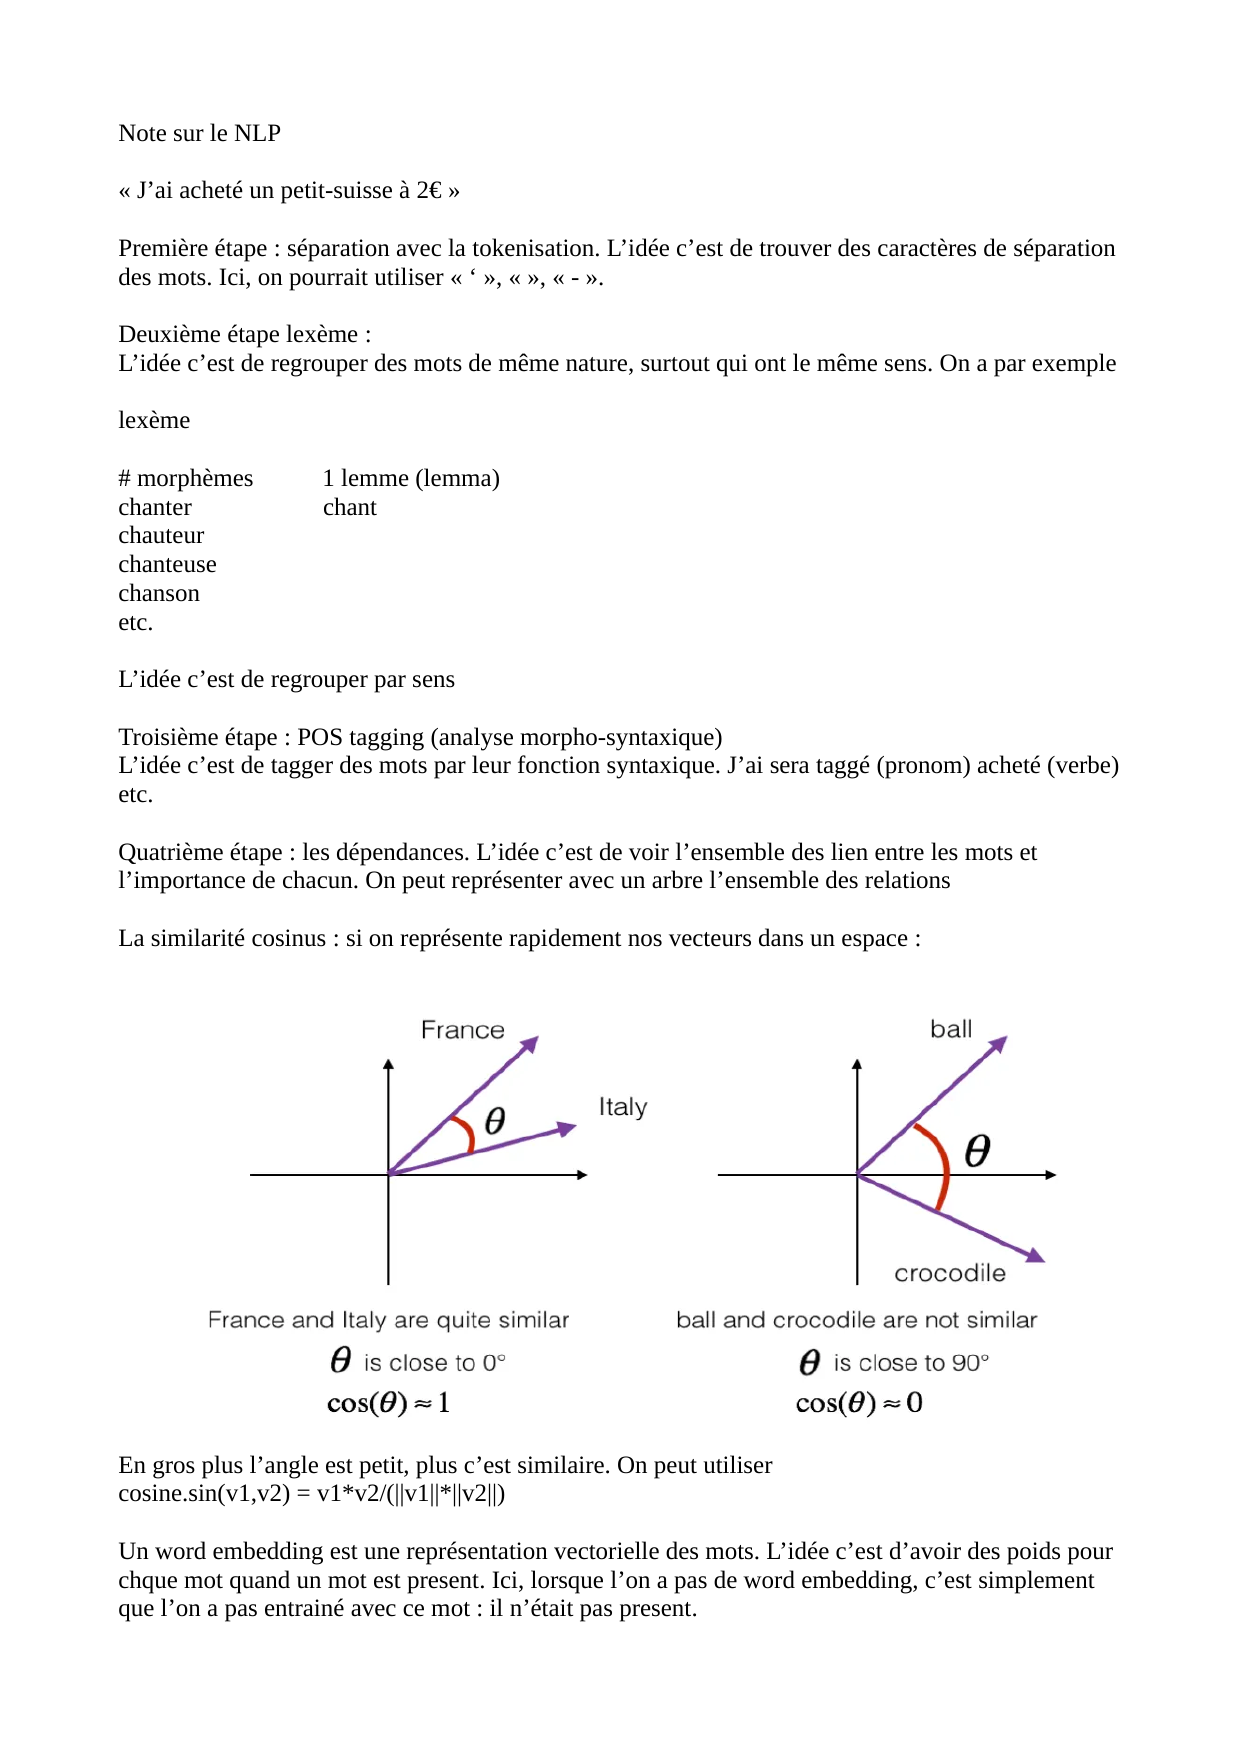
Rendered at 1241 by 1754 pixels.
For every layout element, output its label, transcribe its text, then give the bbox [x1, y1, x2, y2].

text chauteur [118, 521, 1122, 549]
text Note sur le NLP [118, 118, 1122, 147]
text lexème [118, 406, 1122, 434]
text L’idée c’est de tagger des mots par leur fonction syntaxique. J’ai sera taggé (pronom) acheté (verbe) etc. [118, 751, 1122, 808]
text chanter chant [118, 492, 1122, 521]
text cosine.sin(v1,v2) = v1*v2/(||v1||*||v2||) [118, 1478, 1122, 1507]
text « J’ai acheté un petit-suisse à 2€ » [118, 176, 1122, 204]
text Première étape : séparation avec la tokenisation. L’idée c’est de trouver des caractères de séparation des mots. Ici, on pourrait utiliser « ‘ », « », « - ». [118, 233, 1122, 291]
text chanson [118, 578, 1122, 607]
text Un word embedding est une représentation vectorielle des mots. L’idée c’est d’avoir des poids pour chque mot quand un mot est present. Ici, lorsque l’on a pas de word embedding, c’est simplement que l’on a pas entrainé avec ce mot : il n’était pas present. [118, 1536, 1122, 1622]
text En gros plus l’angle est petit, plus c’est similaire. On peut utiliser [118, 1450, 1122, 1478]
text L’idée c’est de regrouper par sens [118, 664, 1122, 693]
text La similarité cosinus : si on représente rapidement nos vecteurs dans un espace : [118, 923, 1122, 952]
text # morphèmes 1 lemme (lemma) [118, 463, 1122, 492]
text Troisième étape : POS tagging (analyse morpho-syntaxique) [118, 722, 1122, 751]
text etc. [118, 607, 1122, 636]
picture [118, 980, 1123, 1450]
text Quatrième étape : les dépendances. L’idée c’est de voir l’ensemble des lien entre les mots et l’importance de chacun. On peut représenter avec un arbre l’ensemble des relations [118, 837, 1122, 894]
text chanteuse [118, 549, 1122, 578]
text L’idée c’est de regrouper des mots de même nature, surtout qui ont le même sens. On a par exemple [118, 348, 1122, 377]
text Deuxième étape lexème : [118, 319, 1122, 348]
